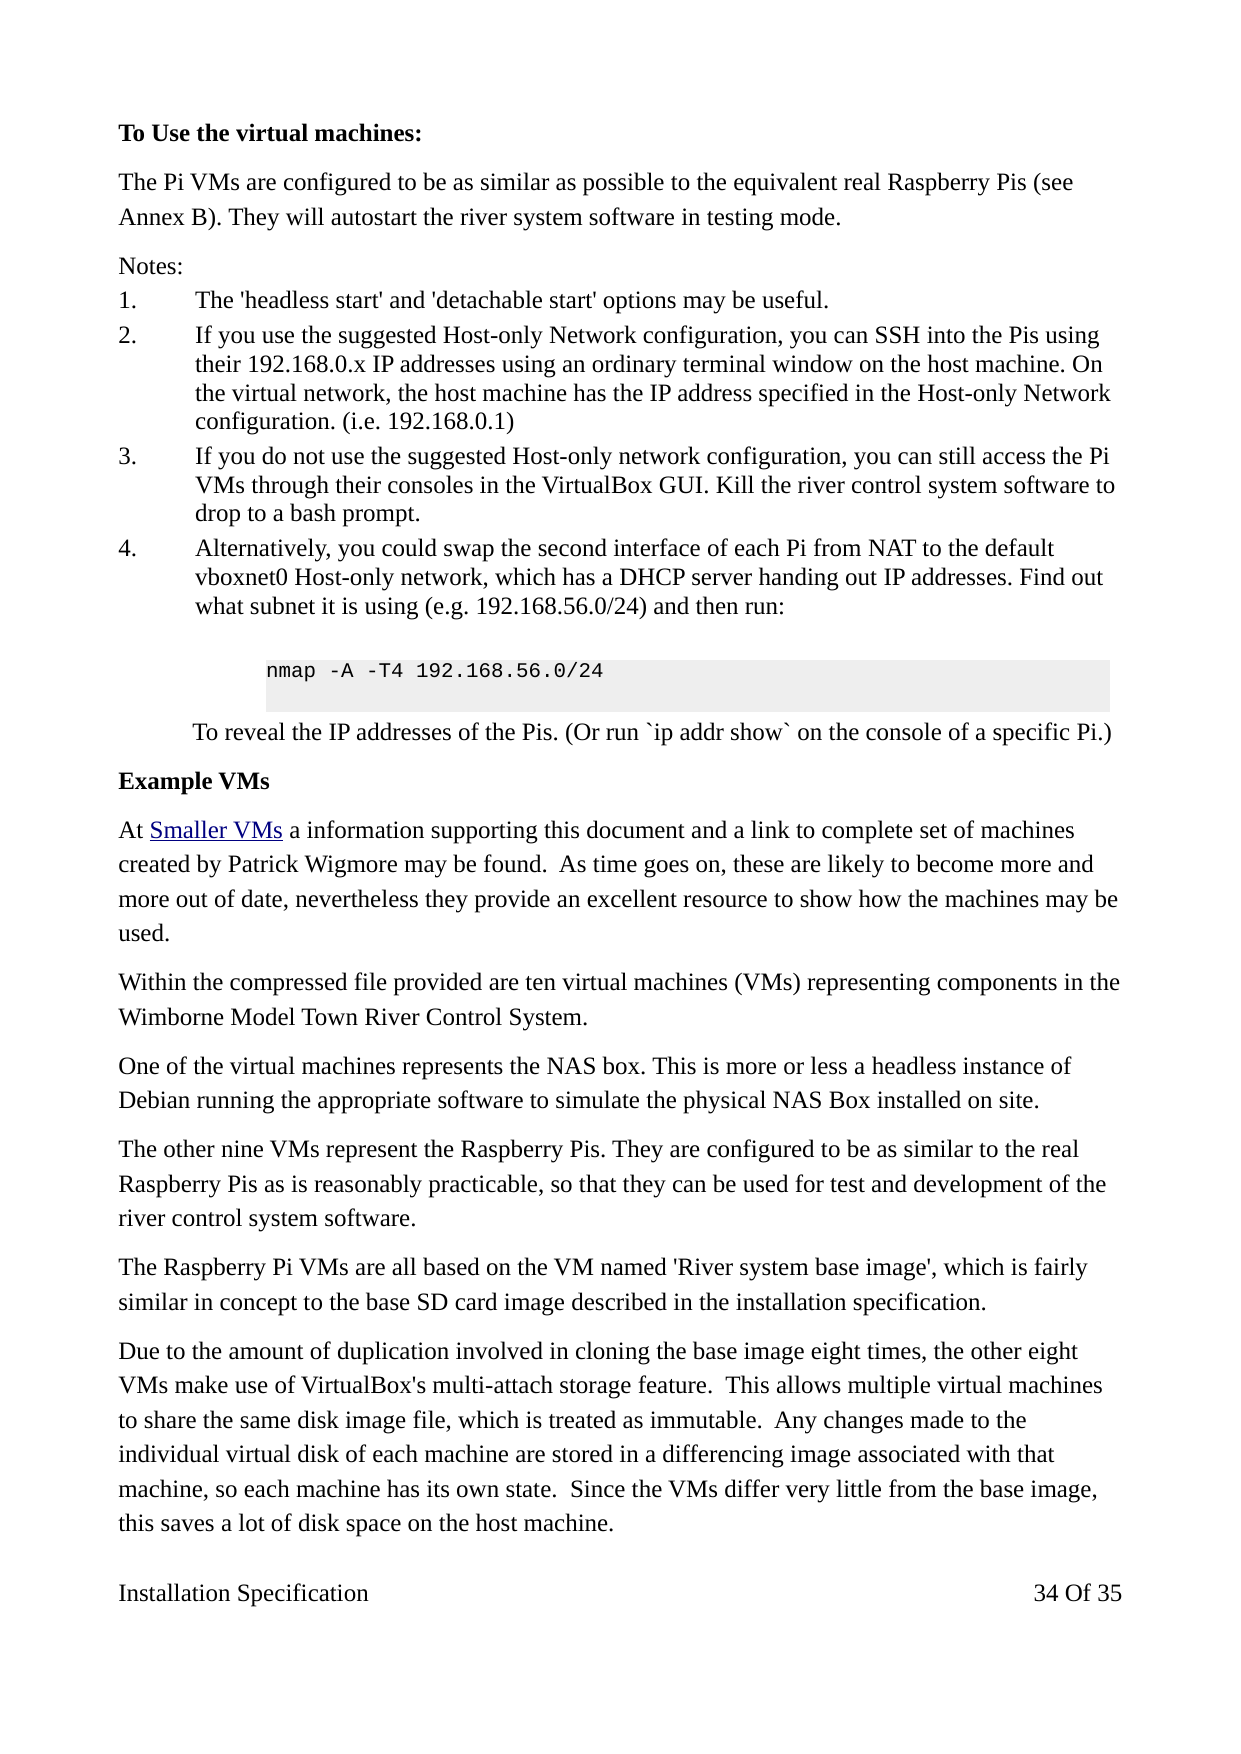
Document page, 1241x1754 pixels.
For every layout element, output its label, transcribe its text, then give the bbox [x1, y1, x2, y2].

text Within the compressed file provided are ten virtual machines (VMs) representing components in the Wimborne Model Town River Control System. [118, 967, 1122, 1031]
text The Raspberry Pi VMs are all based on the VM named 'River system base image', which is fairly similar in concept to the base SD card image described in the installation specification. [118, 1252, 1122, 1316]
text 2. If you use the suggested Host-only Network configuration, you can SSH into the Pis using their 192.168.0.x IP addresses using an ordinary terminal window on the host machine. On the virtual network, the host machine has the IP address specified in the Host-only Network configuration. (i.e. 192.168.0.1) [118, 320, 1122, 435]
text To Use the virtual machines: [118, 118, 1122, 147]
text The Pi VMs are configured to be as similar as possible to the equivalent real Raspberry Pis (see Annex B). They will autostart the river system software in testing mode. [118, 167, 1122, 230]
text Example VMs [118, 766, 1122, 794]
text nmap -A -T4 192.168.56.0/24 [266, 660, 1110, 684]
text 1. The 'headless start' and 'detachable start' options may be useful. [118, 285, 1122, 314]
text Due to the amount of duplication involved in cloning the base image eight times, the other eight VMs make use of VirtualBox's multi-attach storage feature. This allows multiple virtual machines to share the same disk image file, which is treated as immutable. Any changes made to the individual virtual disk of each machine are stored in a differencing image associated with that machine, so each machine has its own state. Since the VMs differ very little from the base image, this saves a lot of disk space on the host machine. [118, 1336, 1122, 1537]
text 4. Alternatively, you could swap the second interface of each Pi from NAT to the default vboxnet0 Host-only network, which has a DHCP server handing out IP addresses. Find out what subnet it is using (e.g. 192.168.56.0/24) and then run: [118, 533, 1122, 619]
text To reveal the IP addresses of the Pis. (Or run `ip addr show` on the console of a specific Pi.) [192, 717, 1122, 746]
text The other nine VMs represent the Raspberry Pis. They are configured to be as similar to the real Raspberry Pis as is reasonably practicable, so that they can be used for test and development of the river control system software. [118, 1134, 1122, 1232]
text One of the virtual machines represents the NAS box. This is more or less a headless instance of Debian running the appropriate software to simulate the physical NAS Box installed on site. [118, 1051, 1122, 1114]
text 3. If you do not use the suggested Host-only network configuration, you can still access the Pi VMs through their consoles in the VirtualBox GUI. Kill the river control system software to drop to a bash prompt. [118, 441, 1122, 527]
text Notes: [118, 251, 1122, 279]
text At Smaller VMs a information supporting this document and a link to complete set of machines created by Patrick Wigmore may be found. As time goes on, these are likely to become more and more out of date, nevertheless they provide an excellent resource to show how the machines may be used. [118, 815, 1122, 947]
